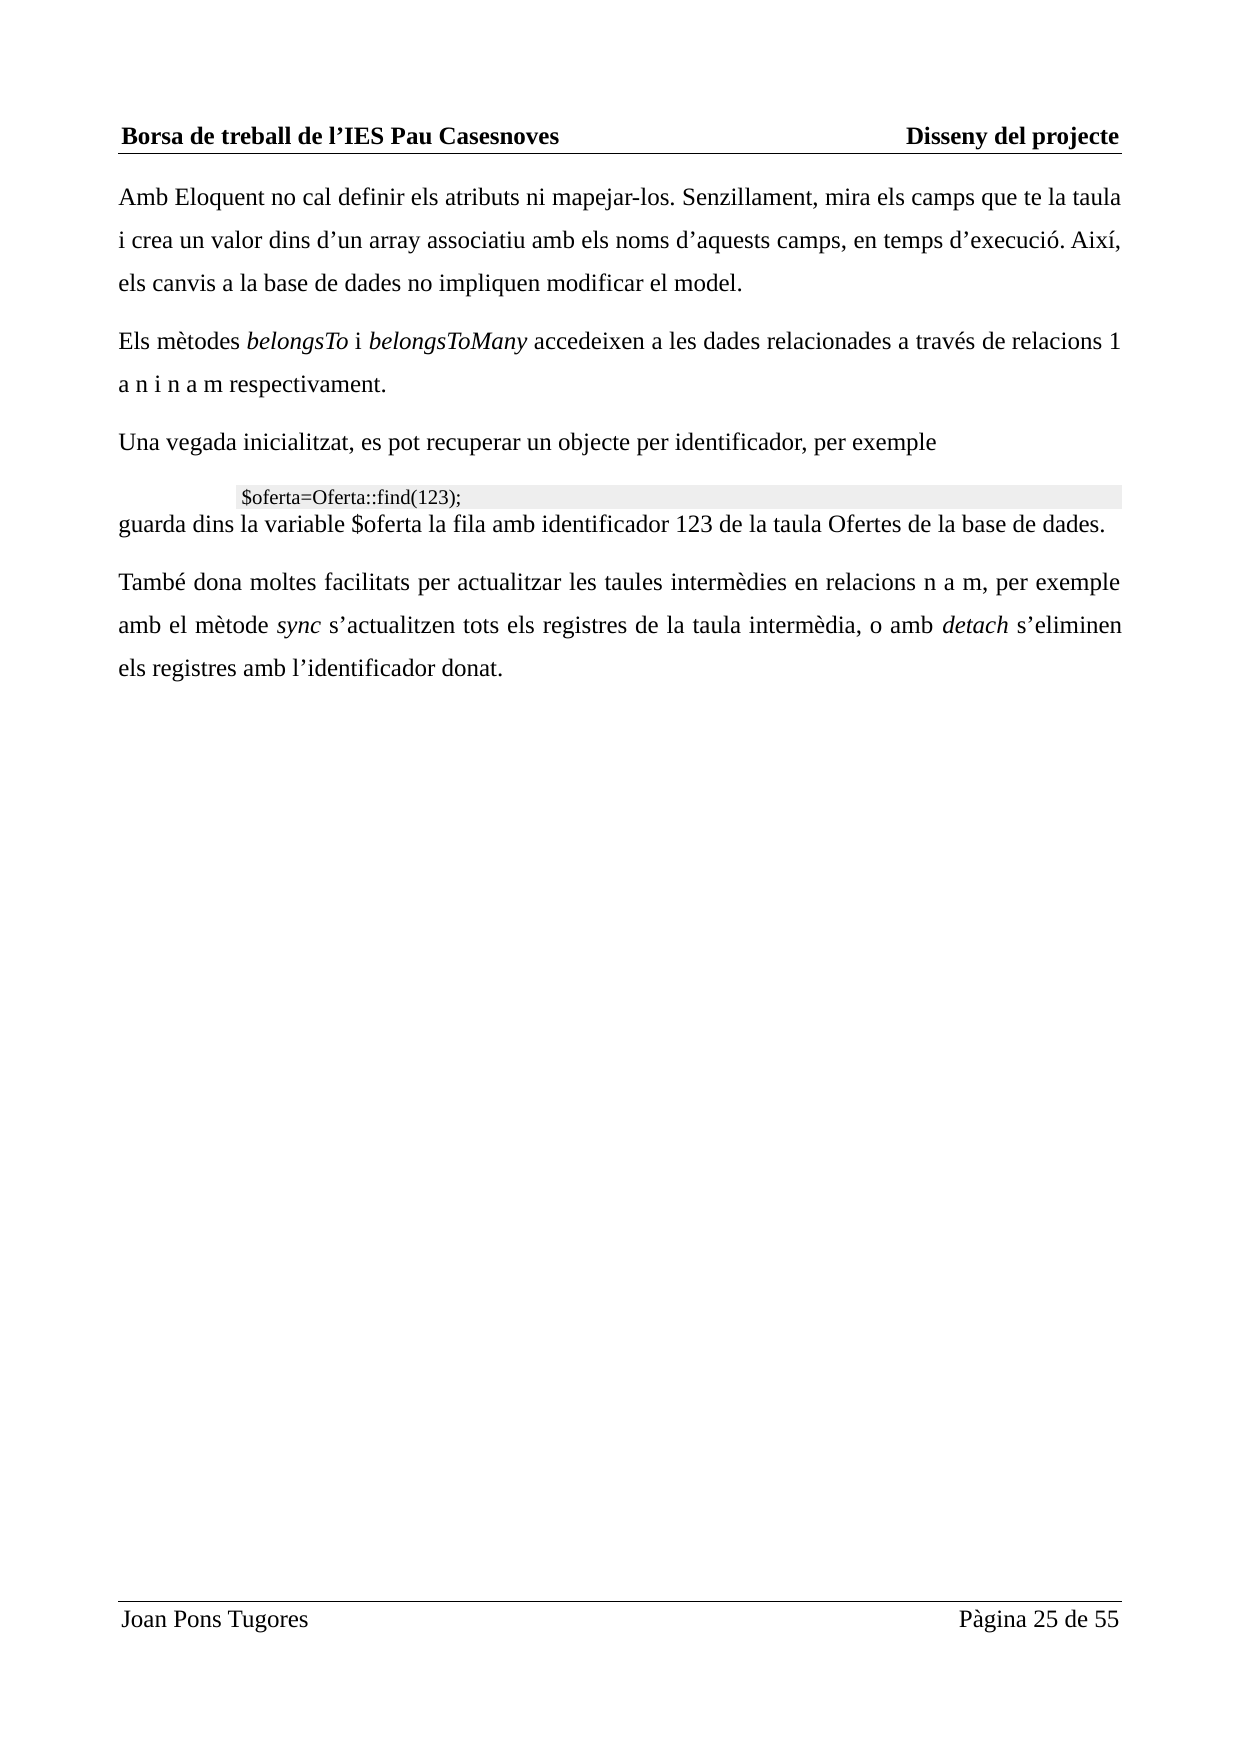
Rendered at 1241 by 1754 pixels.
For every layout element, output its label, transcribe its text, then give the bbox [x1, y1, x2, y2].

text $oferta=Oferta::find(123); [236, 485, 1122, 509]
text Una vegada inicialitzat, es pot recuperar un objecte per identificador, per exemple [118, 427, 1122, 456]
text Amb Eloquent no cal definir els atributs ni mapejar-los. Senzillament, mira els camps que te la taula i crea un valor dins d’un array associatiu amb els noms d’aquests camps, en temps d’execució. Així, els canvis a la base de dades no impliquen modificar el model. [118, 182, 1122, 297]
text També dona moltes facilitats per actualitzar les taules intermèdies en relacions n a m, per exemple amb el mètode sync s’actualitzen tots els registres de la taula intermèdia, o amb detach s’eliminen els registres amb l’identificador donat. [118, 567, 1122, 682]
text Els mètodes belongsTo i belongsToMany accedeixen a les dades relacionades a través de relacions 1 a n i n a m respectivament. [118, 326, 1122, 398]
text guarda dins la variable $oferta la fila amb identificador 123 de la taula Ofertes de la base de dades. [118, 509, 1122, 538]
